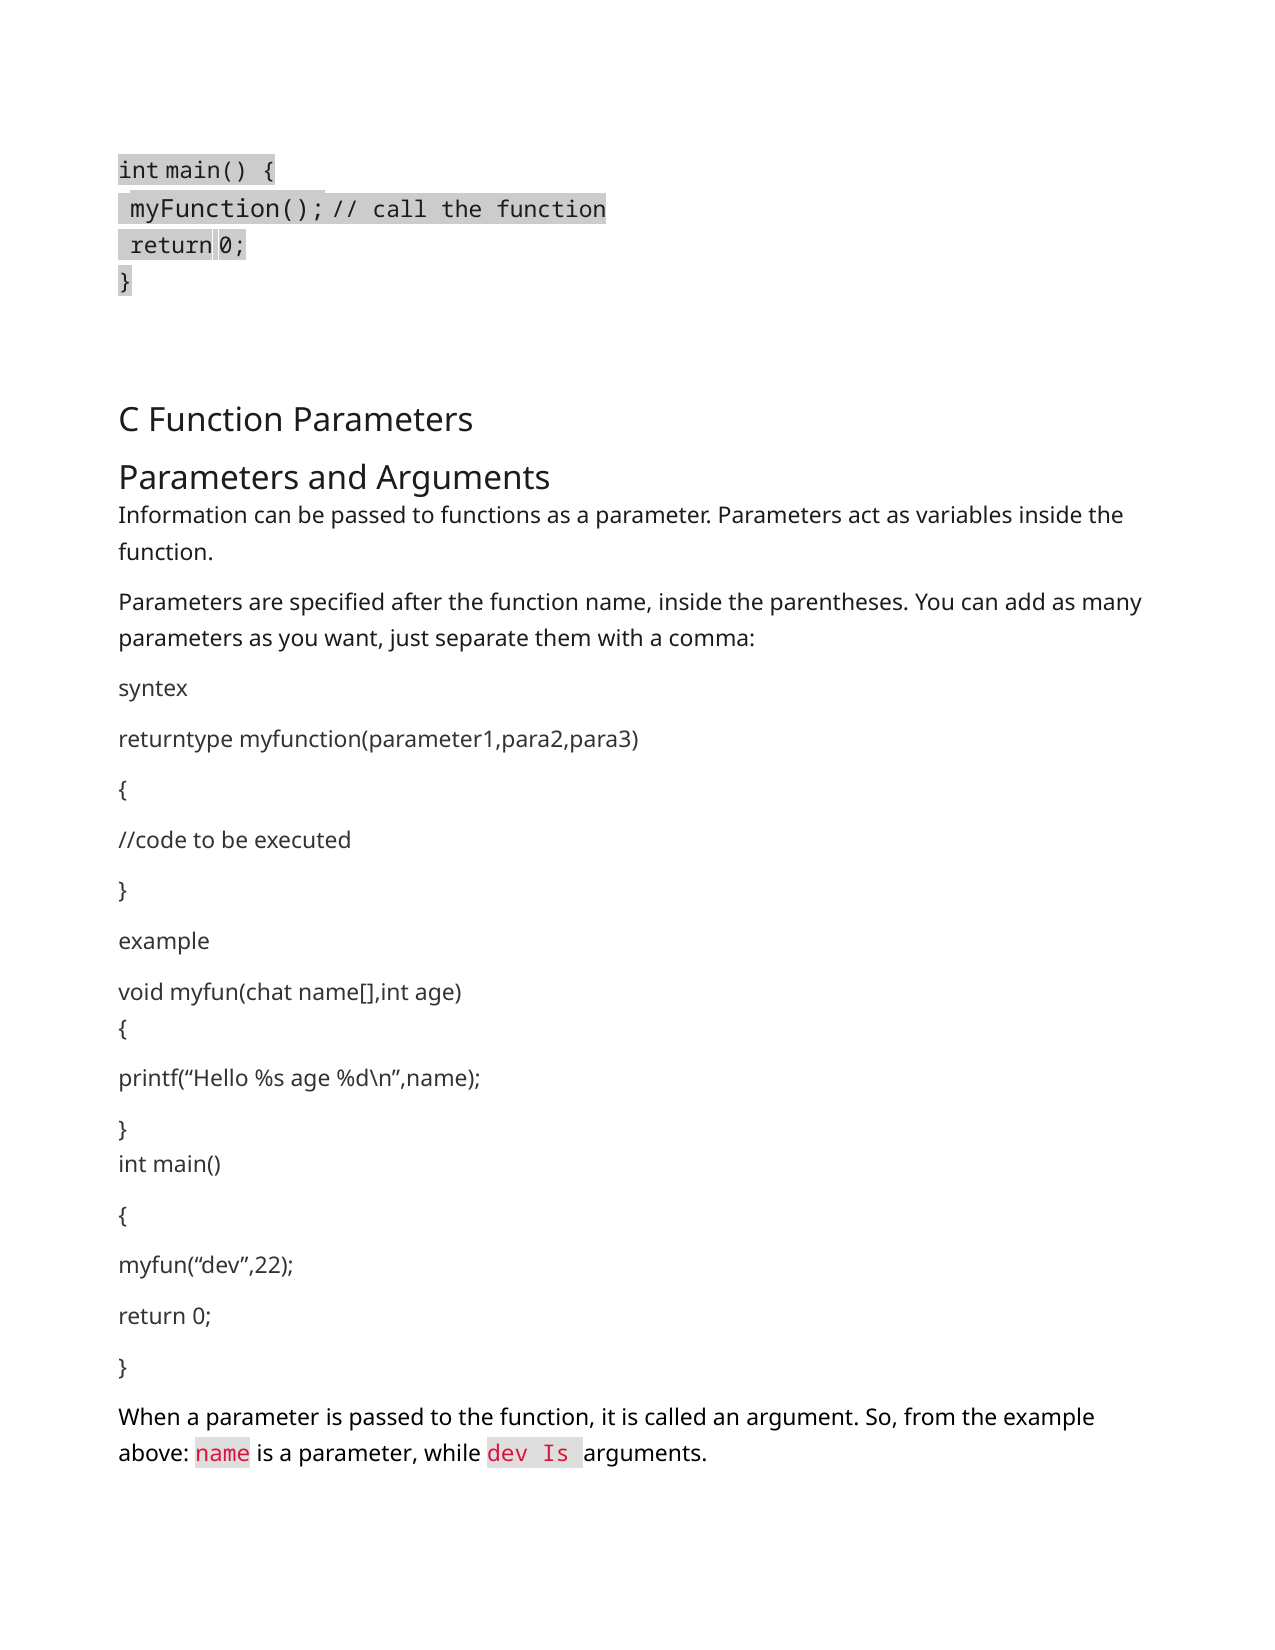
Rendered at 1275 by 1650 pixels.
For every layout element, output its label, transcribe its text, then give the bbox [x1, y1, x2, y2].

text example [118, 925, 1157, 956]
text Parameters are specified after the function name, inside the parentheses. You can add as many parameters as you want, just separate them with a comma: [118, 586, 1157, 653]
text return 0; [118, 1300, 1157, 1331]
text When a parameter is passed to the function, it is called an argument. So, from the example above: name is a parameter, while dev Is arguments. [118, 1401, 1157, 1501]
text { [118, 773, 1157, 805]
text myfun(“dev”,22); [118, 1249, 1157, 1281]
text Information can be passed to functions as a parameter. Parameters act as variables inside the function. [118, 499, 1157, 567]
text int main() { myFunction(); // call the function return 0; } [118, 118, 1157, 329]
text { [118, 1199, 1157, 1230]
text } [118, 1351, 1157, 1382]
text }}void int main() [118, 1112, 1157, 1180]
text returntype myfunction(parameter1,para2,para3) [118, 723, 1157, 754]
text //code to be executed [118, 824, 1157, 855]
text printf(“Hello %s age %d\n”,name); [118, 1062, 1157, 1093]
text } [118, 874, 1157, 906]
subtitle Parameters and Arguments [118, 454, 1157, 499]
text syntex [118, 672, 1157, 704]
text void myfun(chat name[],int age) { [118, 976, 1157, 1043]
subtitle C Function Parameters [118, 396, 1157, 442]
